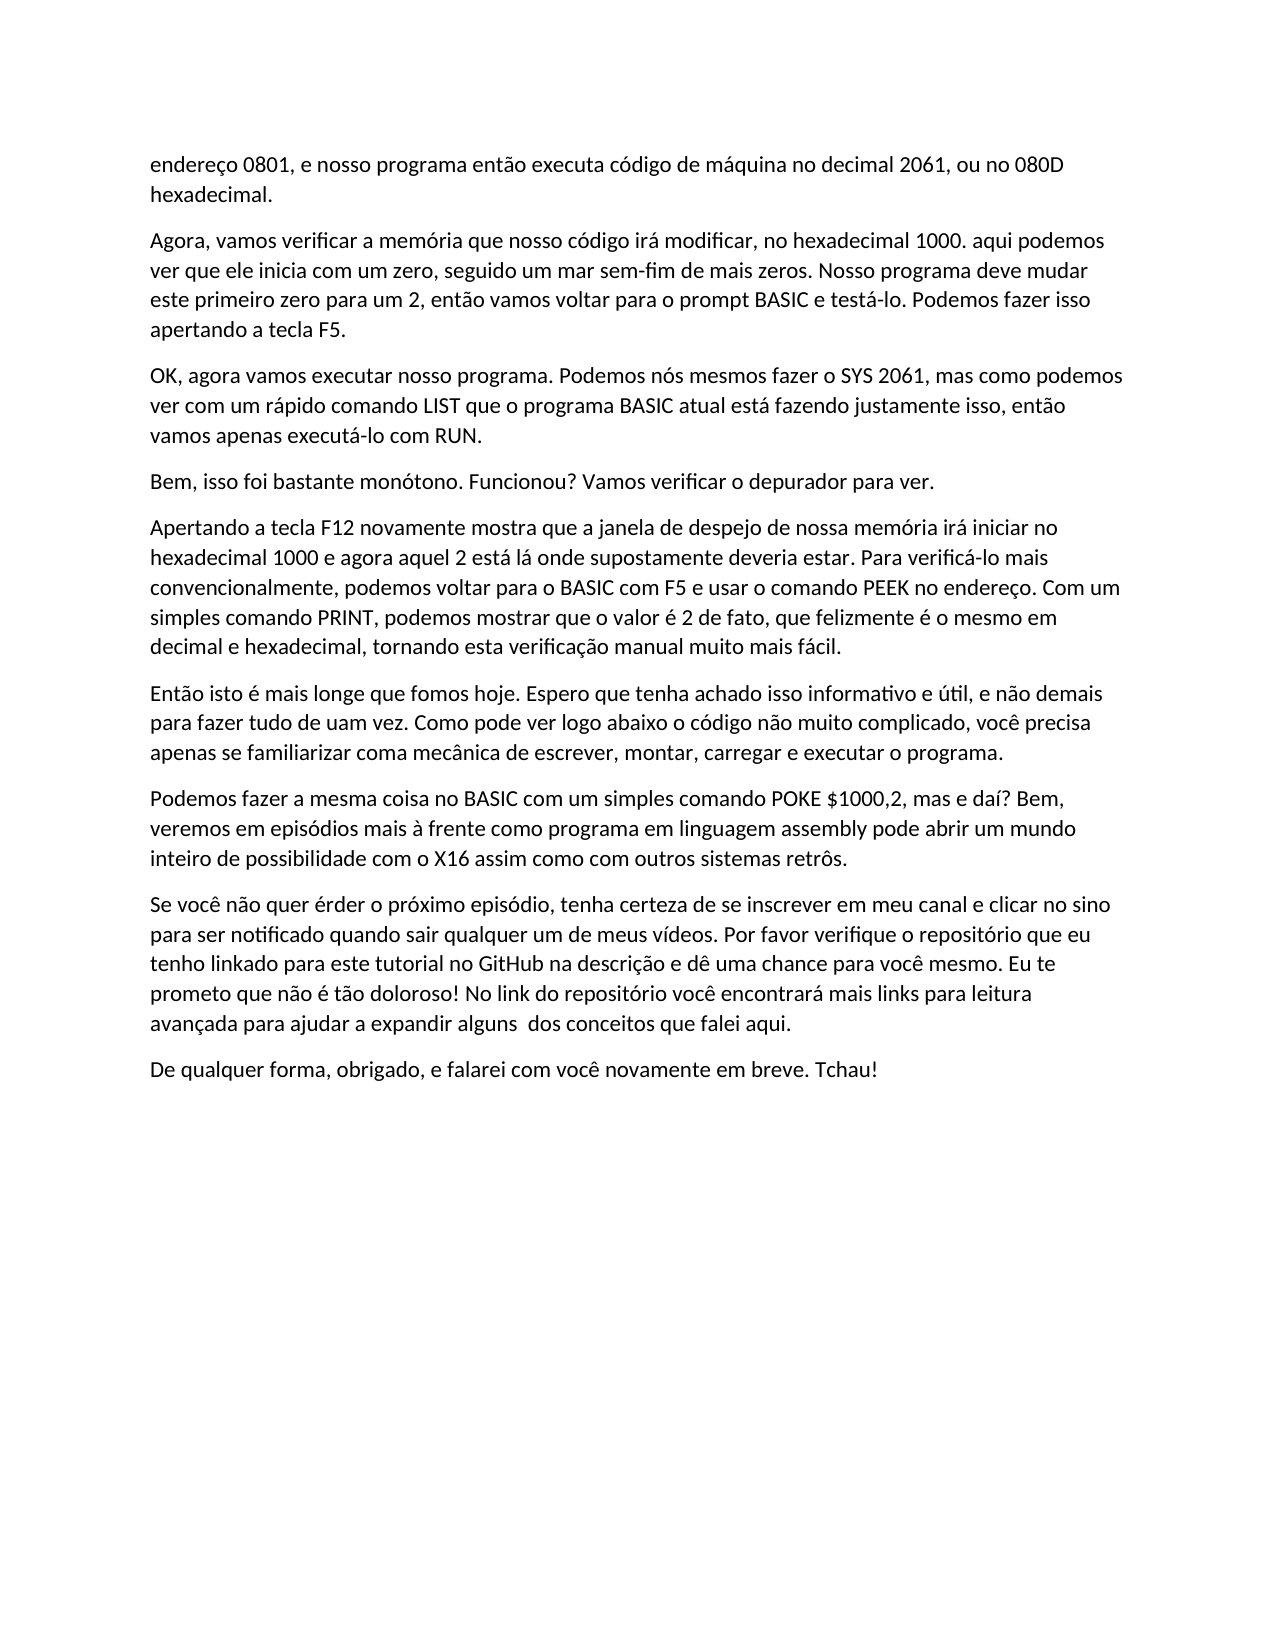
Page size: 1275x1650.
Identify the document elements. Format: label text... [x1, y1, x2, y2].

text Então isto é mais longe que fomos hoje. Espero que tenha achado isso informativo e útil, e não demais para fazer tudo de uam vez. Como pode ver logo abaixo o código não muito complicado, você precisa apenas se familiarizar coma mecânica de escrever, montar, carregar e executar o programa. [150, 679, 1125, 766]
text De qualquer forma, obrigado, e falarei com você novamente em breve. Tchau! [150, 1055, 1125, 1083]
text Apertando a tecla F12 novamente mostra que a janela de despejo de nossa memória irá iniciar no hexadecimal 1000 e agora aquel 2 está lá onde supostamente deveria estar. Para verificá-lo mais convencionalmente, podemos voltar para o BASIC com F5 e usar o comando PEEK no endereço. Com um simples comando PRINT, podemos mostrar que o valor é 2 de fato, que felizmente é o mesmo em decimal e hexadecimal, tornando esta verificação manual muito mais fácil. [150, 513, 1125, 660]
text Agora, vamos verificar a memória que nosso código irá modificar, no hexadecimal 1000. aqui podemos ver que ele inicia com um zero, seguido um mar sem-fim de mais zeros. Nosso programa deve mudar este primeiro zero para um 2, então vamos voltar para o prompt BASIC e testá-lo. Podemos fazer isso apertando a tecla F5. [150, 226, 1125, 343]
text Podemos fazer a mesma coisa no BASIC com um simples comando POKE $1000,2, mas e daí? Bem, veremos em episódios mais à frente como programa em linguagem assembly pode abrir um mundo inteiro de possibilidade com o X16 assim como com outros sistemas retrôs. [150, 784, 1125, 872]
text Bem, isso foi bastante monótono. Funcionou? Vamos verificar o depurador para ver. [150, 467, 1125, 495]
text Se você não quer érder o próximo episódio, tenha certeza de se inscrever em meu canal e clicar no sino para ser notificado quando sair qualquer um de meus vídeos. Por favor verifique o repositório que eu tenho linkado para este tutorial no GitHub na descrição e dê uma chance para você mesmo. Eu te prometo que não é tão doloroso! No link do repositório você encontrará mais links para leitura avançada para ajudar a expandir alguns dos conceitos que falei aqui. [150, 890, 1125, 1037]
text endereço 0801, e nosso programa então executa código de máquina no decimal 2061, ou no 080D hexadecimal. [150, 150, 1125, 208]
text OK, agora vamos executar nosso programa. Podemos nós mesmos fazer o SYS 2061, mas como podemos ver com um rápido comando LIST que o programa BASIC atual está fazendo justamente isso, então vamos apenas executá-lo com RUN. [150, 361, 1125, 449]
